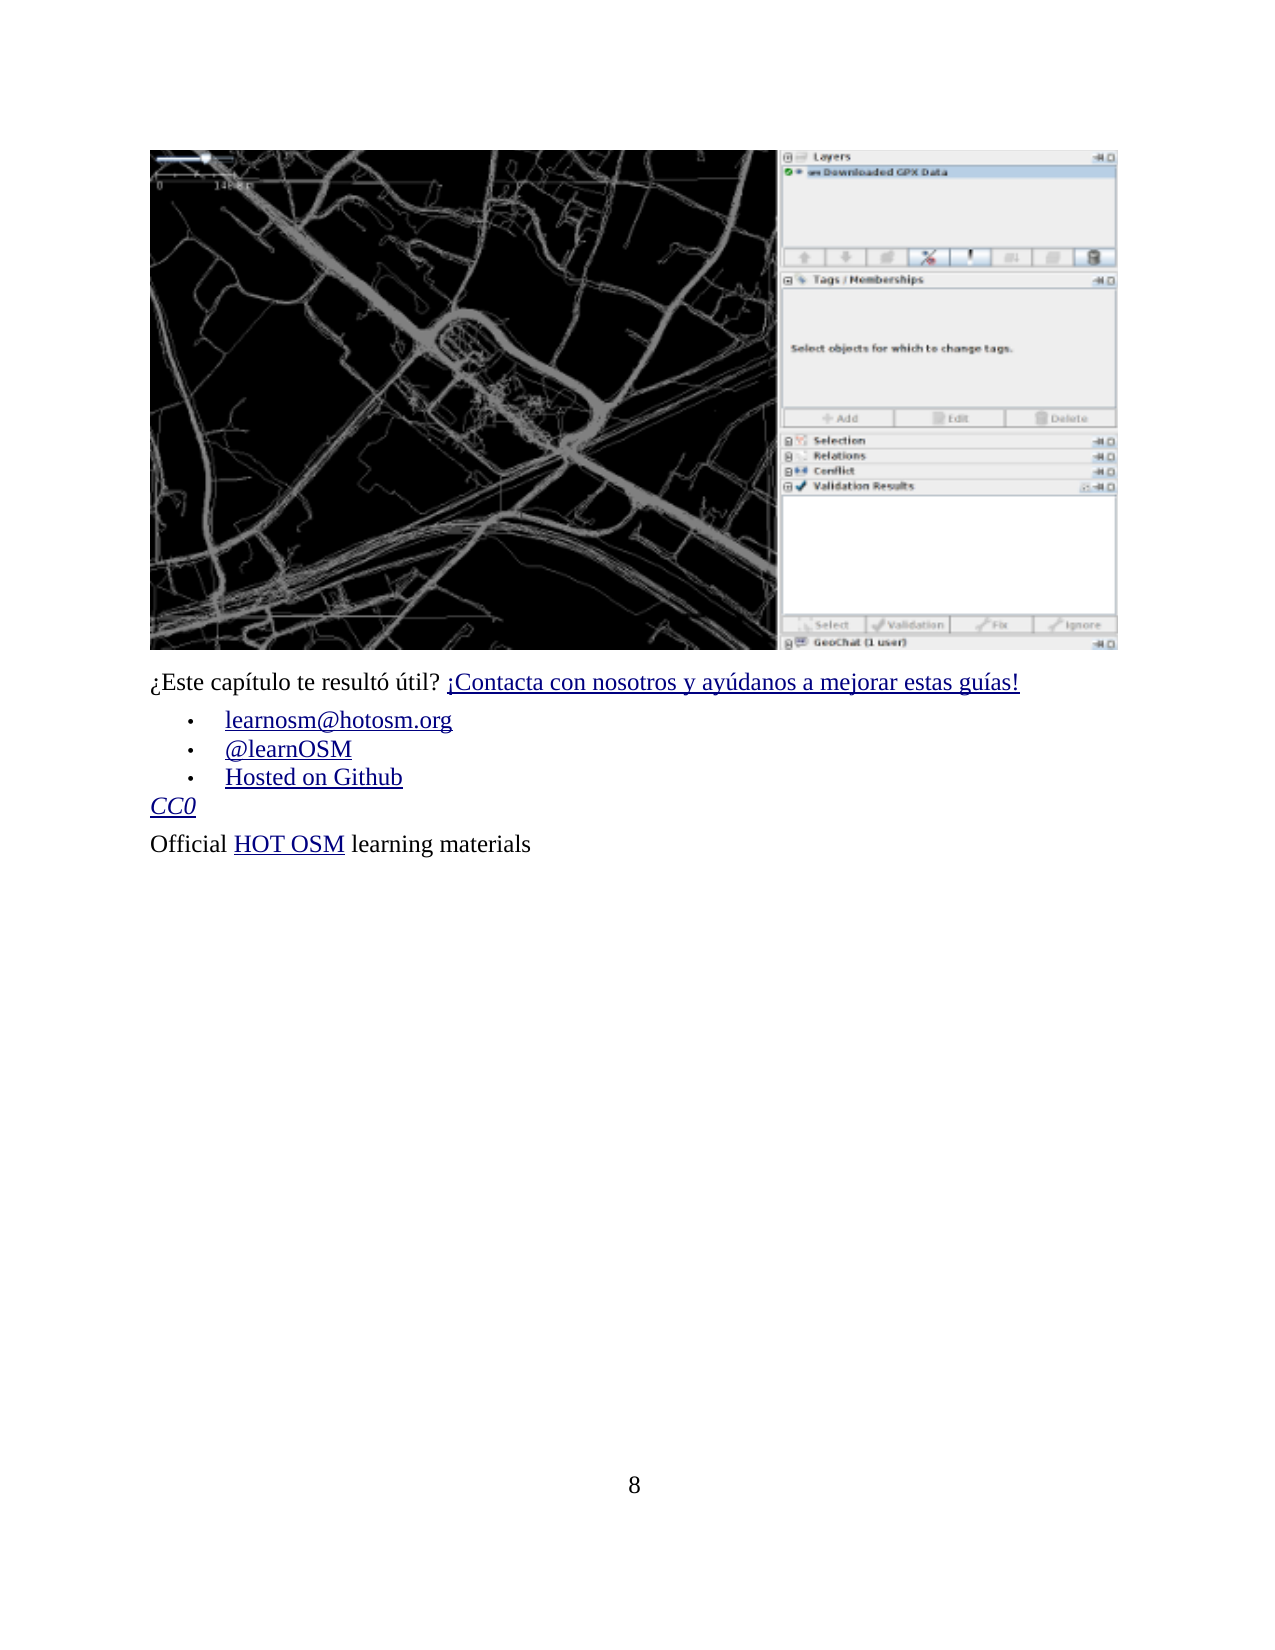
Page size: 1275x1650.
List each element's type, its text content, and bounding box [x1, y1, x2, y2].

list learnosm@hotosm.org [187, 705, 1125, 734]
text Official HOT OSM learning materials [150, 829, 1125, 858]
list Hosted on Github [187, 762, 1125, 791]
picture [150, 150, 1118, 650]
text ¿Este capítulo te resultó útil? ¡Contacta con nosotros y ayúdanos a mejorar estas guías! [150, 667, 1125, 696]
text CC0 [150, 791, 1125, 820]
list @learnOSM [187, 734, 1125, 762]
